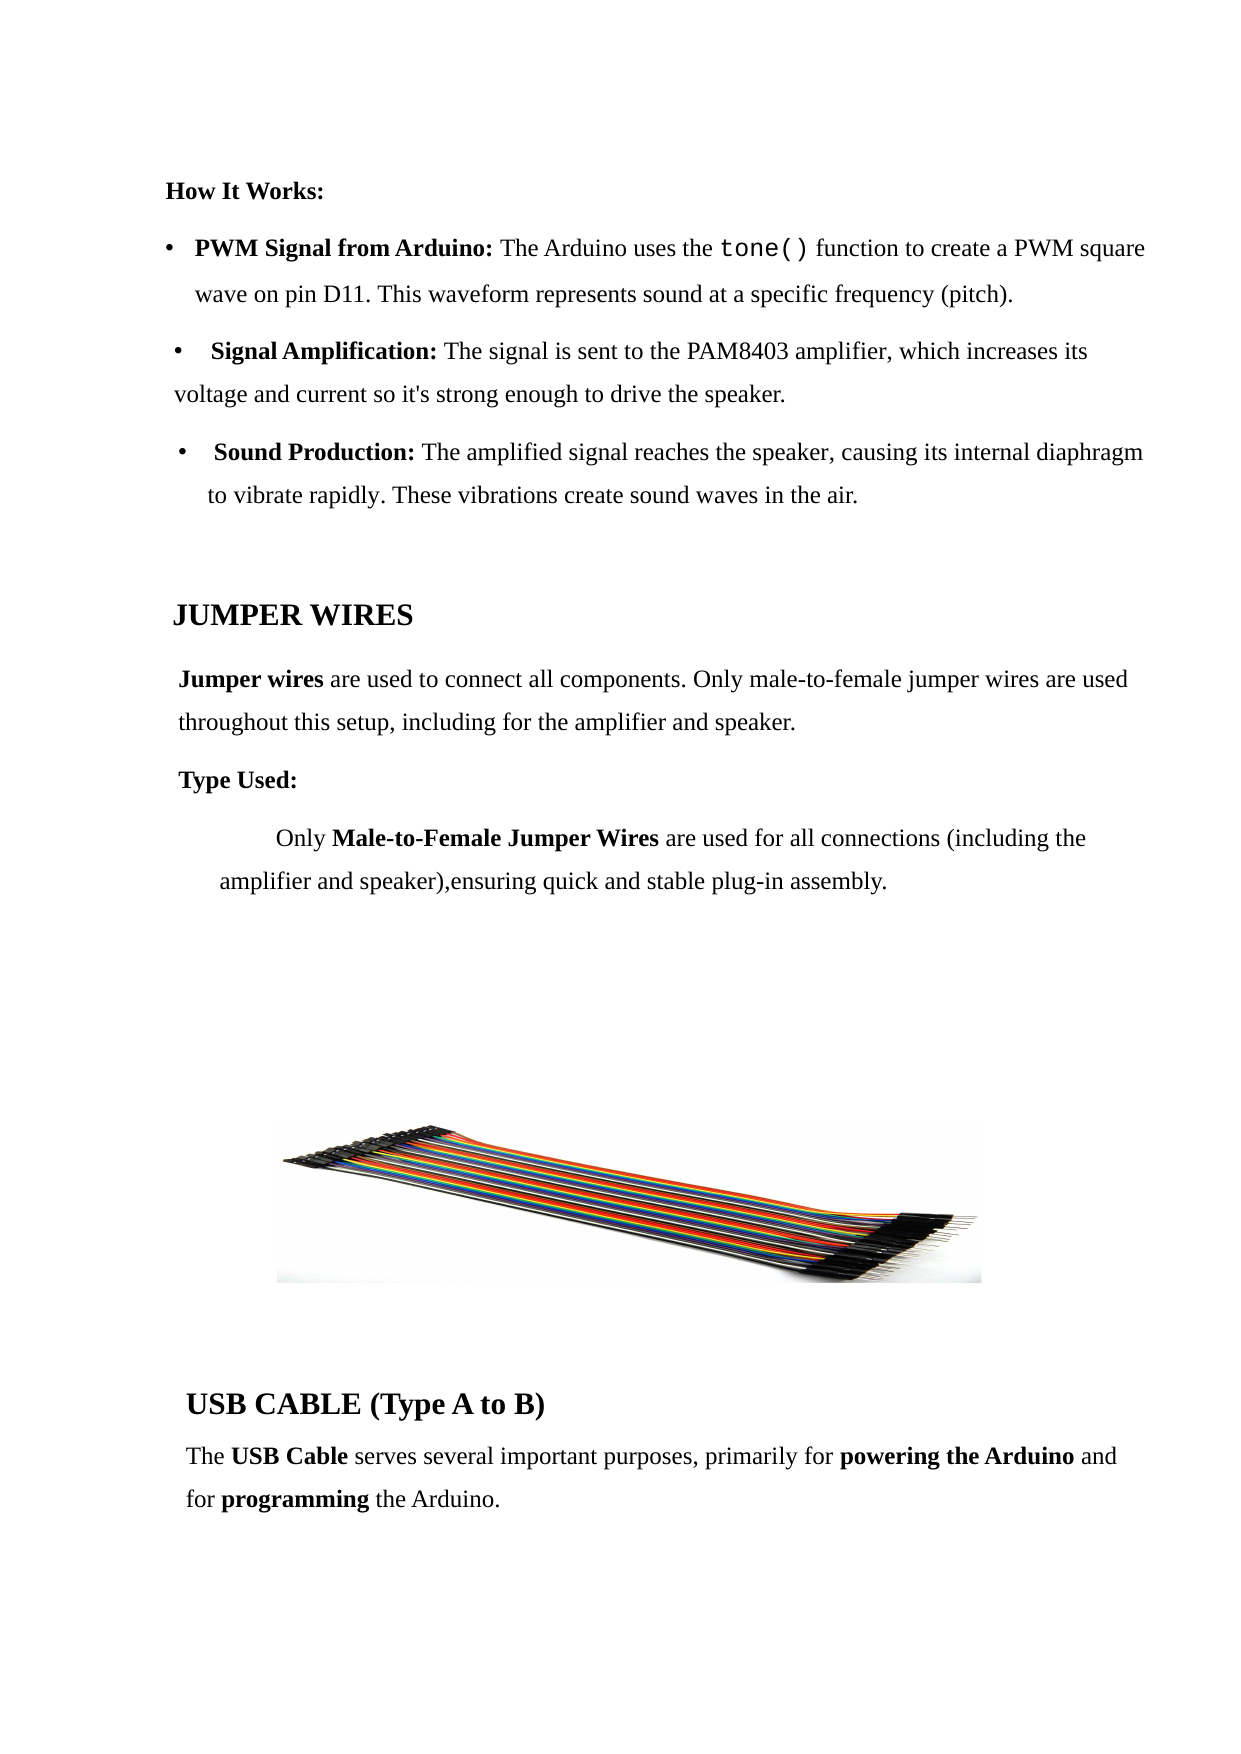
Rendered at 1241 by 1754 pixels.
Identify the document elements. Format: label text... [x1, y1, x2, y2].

list Signal Amplification: The signal is sent to the PAM8403 amplifier, which increases its voltage and current so it's strong enough to drive the speaker. [174, 336, 1148, 408]
list PWM Signal from Arduino: The Arduino uses the tone() function to create a PWM square wave on pin D11. This waveform represents sound at a specific frequency (pitch). [165, 233, 1148, 307]
text USB CABLE (Type A to B) [186, 1385, 1148, 1421]
text The USB Cable serves several important purposes, primarily for powering the Arduino and for programming the Arduino. [186, 1441, 1148, 1513]
list Sound Production: The amplified signal reaches the speaker, causing its internal diaphragm to vibrate rapidly. These vibrations create sound waves in the air. [178, 437, 1148, 509]
list Jumper wires are used to connect all components. Only male-to-female jumper wires are used throughout this setup, including for the amplifier and speaker. [148, 664, 1148, 736]
picture [276, 1123, 982, 1283]
list Type Used: [148, 765, 1148, 794]
list JUMPER WIRES [143, 596, 1148, 632]
list How It Works: [130, 176, 1148, 204]
subtitle Only Male-to-Female Jumper Wires are used for all connections (including the amplifier and speaker),ensuring quick and stable plug-in assembly. [190, 823, 1148, 895]
